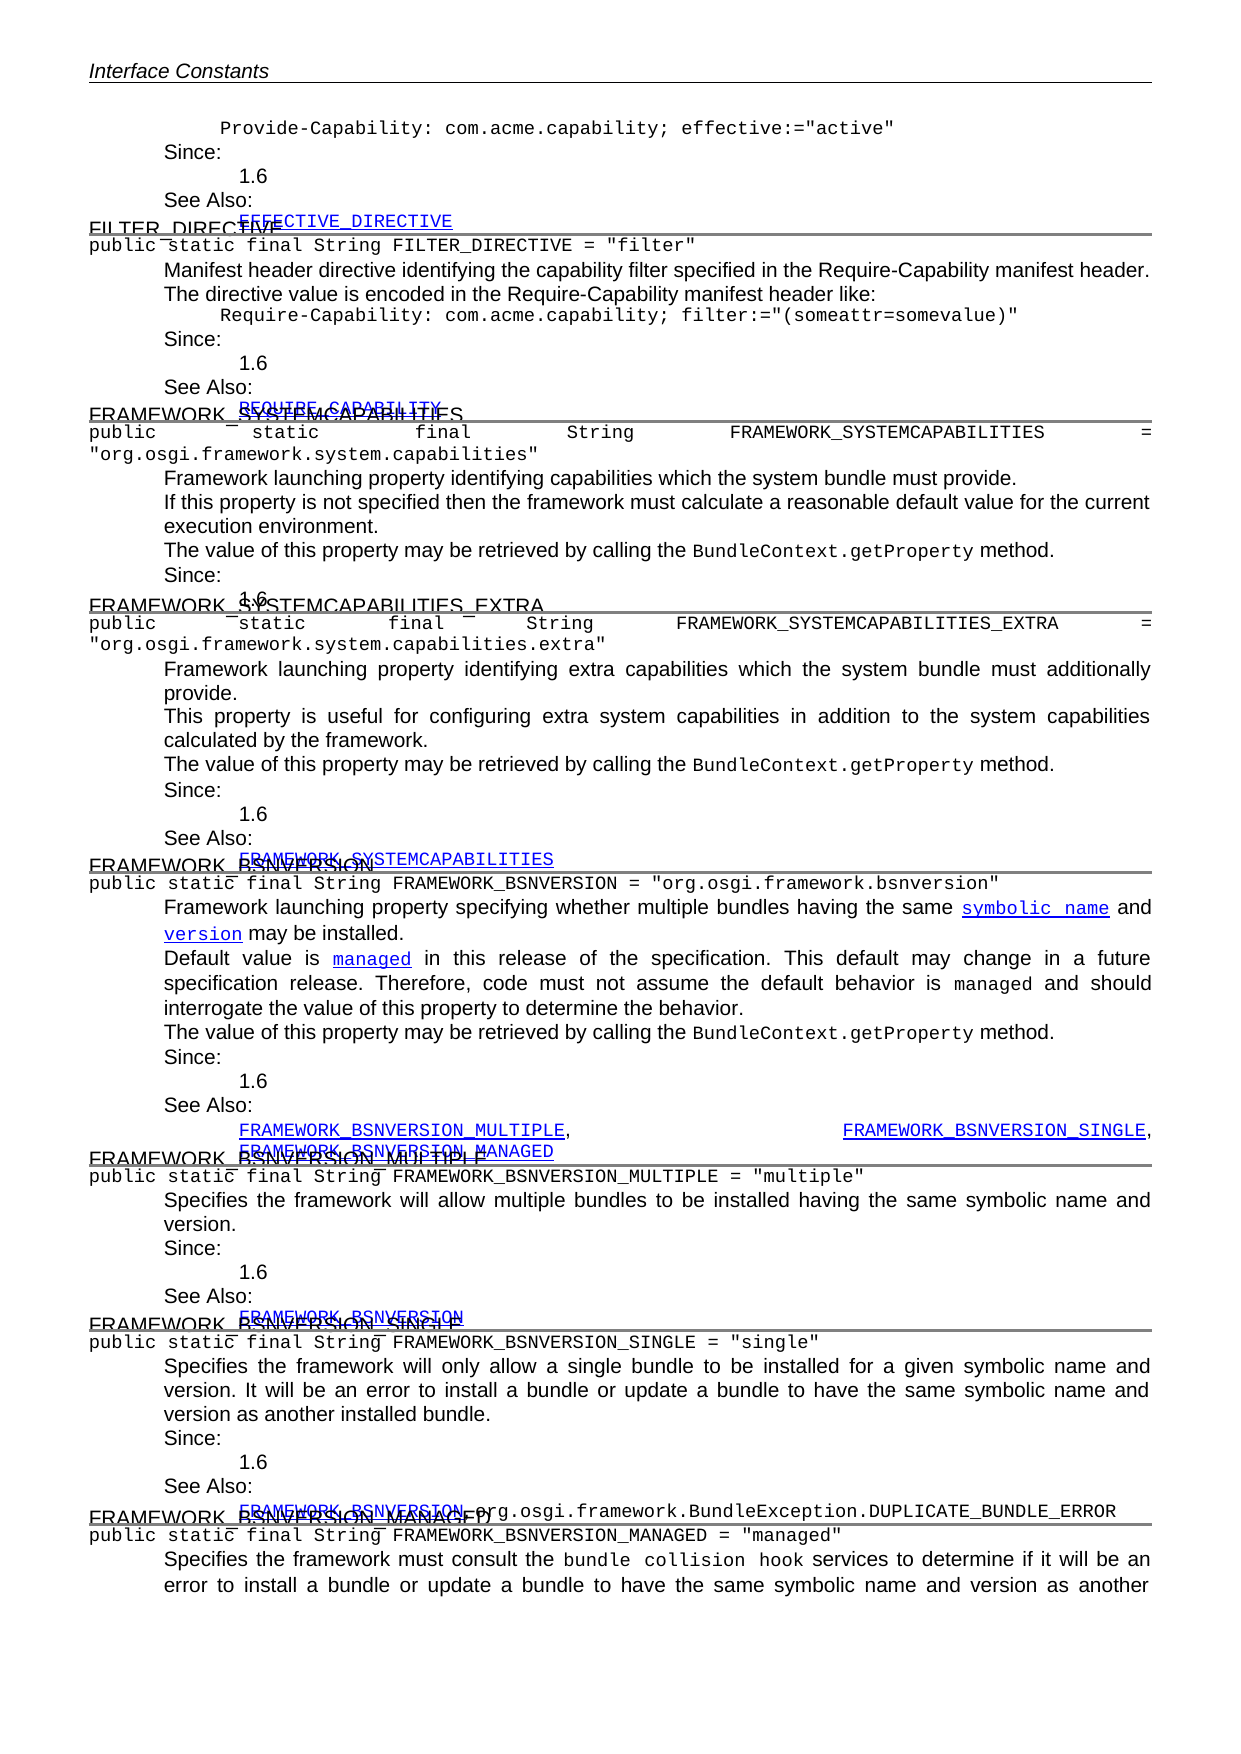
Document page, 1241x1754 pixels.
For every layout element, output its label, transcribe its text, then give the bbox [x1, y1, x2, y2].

text public static final String FRAMEWORK_BSNVERSION_SINGLE = "single" [88, 1332, 1152, 1354]
text Since: [163, 1045, 1152, 1069]
text REQUIRE_CAPABILITY [238, 398, 1152, 420]
text 1.6 [238, 801, 1152, 825]
text FRAMEWORK_SYSTEMCAPABILITIES [238, 849, 1152, 871]
text 1.6 [238, 1449, 1152, 1473]
text Since: [163, 1426, 1152, 1449]
text Specifies the framework must consult the bundle collision hook services to determine if it will be an error to install a bundle or update a bundle to have the same symbolic name and version as another [163, 1547, 1152, 1596]
text public static final String FRAMEWORK_BSNVERSION_MANAGED = "managed" [88, 1526, 1152, 1547]
text The directive value is encoded in the Require-Capability manifest header like: [163, 281, 1152, 305]
text public static final String FRAMEWORK_BSNVERSION_MULTIPLE = "multiple" [88, 1167, 1152, 1188]
text FRAMEWORK_BSNVERSION, org.osgi.framework.BundleException.DUPLICATE_BUNDLE_ERROR [238, 1497, 1152, 1523]
text public static final String FRAMEWORK_SYSTEMCAPABILITIES_EXTRA = "org.osgi.framework.system.capabilities.extra" [88, 614, 1152, 656]
text Framework launching property identifying extra capabilities which the system bundle must additionally provide. [163, 656, 1152, 704]
text Since: [163, 777, 1152, 801]
text Framework launching property specifying whether multiple bundles having the same symbolic name and version may be installed. [163, 895, 1152, 946]
text See Also: [163, 825, 1152, 849]
text 1.6 [238, 587, 1152, 611]
text This property is useful for configuring extra system capabilities in addition to the system capabilities calculated by the framework. [163, 704, 1152, 752]
text public static final String FRAMEWORK_SYSTEMCAPABILITIES = "org.osgi.framework.system.capabilities" [88, 423, 1152, 466]
text Since: [163, 327, 1152, 351]
text FRAMEWORK_BSNVERSION_MULTIPLE, FRAMEWORK_BSNVERSION_SINGLE, FRAMEWORK_BSNVERSION_MANAGED [238, 1117, 1152, 1163]
text See Also: [163, 1284, 1152, 1308]
text 1.6 [238, 164, 1152, 188]
text If this property is not specified then the framework must calculate a reasonable default value for the current execution environment. [163, 489, 1152, 537]
text See Also: [163, 374, 1152, 398]
text Provide-Capability: com.acme.capability; effective:="active" [163, 118, 1152, 140]
text The value of this property may be retrieved by calling the BundleContext.getProperty method. [163, 1020, 1152, 1045]
text public static final String FILTER_DIRECTIVE = "filter" [88, 236, 1152, 257]
text Framework launching property identifying capabilities which the system bundle must provide. [163, 466, 1152, 489]
text Default value is managed in this release of the specification. This default may change in a future specification release. Therefore, code must not assume the default behavior is managed and should interrogate the value of this property to determine the behavior. [163, 946, 1152, 1020]
text Since: [163, 1236, 1152, 1260]
text See Also: [163, 1473, 1152, 1497]
text 1.6 [238, 351, 1152, 374]
text Manifest header directive identifying the capability filter specified in the Require-Capability manifest header. [163, 257, 1152, 281]
text Specifies the framework will allow multiple bundles to be installed having the same symbolic name and version. [163, 1188, 1152, 1236]
text The value of this property may be retrieved by calling the BundleContext.getProperty method. [163, 752, 1152, 777]
text FRAMEWORK_BSNVERSION [238, 1308, 1152, 1329]
text See Also: [163, 1093, 1152, 1117]
text 1.6 [238, 1260, 1152, 1284]
text Require-Capability: com.acme.capability; filter:="(someattr=somevalue)" [163, 305, 1152, 327]
text See Also: [163, 188, 1152, 212]
text The value of this property may be retrieved by calling the BundleContext.getProperty method. [163, 537, 1152, 563]
text 1.6 [238, 1069, 1152, 1093]
text Specifies the framework will only allow a single bundle to be installed for a given symbolic name and version. It will be an error to install a bundle or update a bundle to have the same symbolic name and version as another installed bundle. [163, 1354, 1152, 1426]
text Since: [163, 563, 1152, 587]
text EFFECTIVE_DIRECTIVE [238, 212, 1152, 233]
text public static final String FRAMEWORK_BSNVERSION = "org.osgi.framework.bsnversion" [88, 874, 1152, 895]
text Since: [163, 140, 1152, 164]
